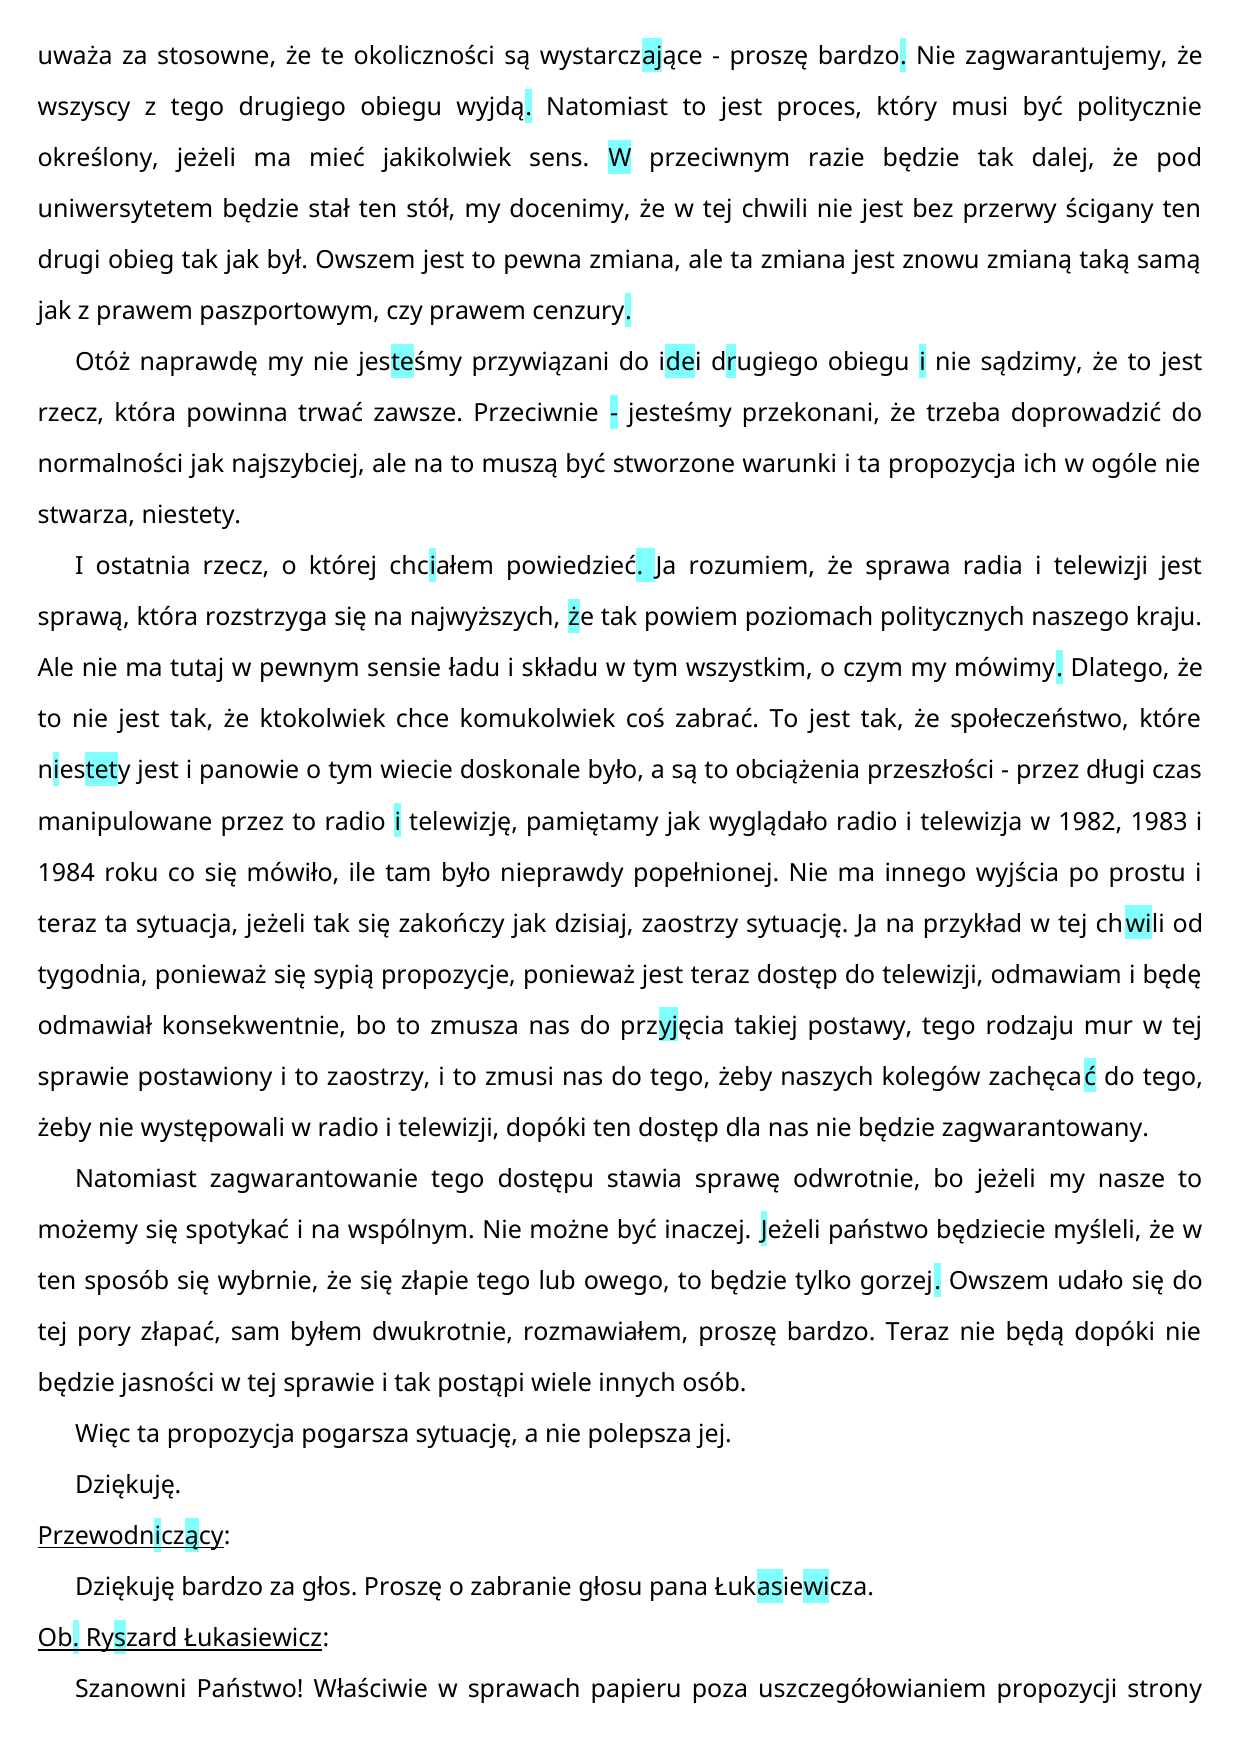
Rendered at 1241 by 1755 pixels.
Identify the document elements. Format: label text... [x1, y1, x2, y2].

text Dziękuję bardzo za głos. Proszę o zabranie głosu pana Łukasiewicza. [37, 1569, 1203, 1603]
text uważa za stosowne, że te okoliczności są wystarczające - proszę bardzo. Nie zagwarantujemy, że wszyscy z tego drugiego obiegu wyjdą. Natomiast to jest proces, który musi być politycznie określony, jeżeli ma mieć jakikolwiek sens. W przeciwnym razie będzie tak dalej, że pod uniwersytetem będzie stał ten stół, my docenimy, że w tej chwili nie jest bez przerwy ścigany ten drugi obieg tak jak był. Owszem jest to pewna zmiana, ale ta zmiana jest znowu zmianą taką samą jak z prawem paszportowym, czy prawem cenzury. [37, 37, 1203, 327]
text Szanowni Państwo! Właściwie w sprawach papieru poza uszczegółowianiem propozycji strony [37, 1671, 1203, 1705]
text Dziękuję. [37, 1467, 1203, 1501]
text Natomiast zagwarantowanie tego dostępu stawia sprawę odwrotnie, bo jeżeli my nasze to możemy się spotykać i na wspólnym. Nie możne być inaczej. Jeżeli państwo będziecie myśleli, że w ten sposób się wybrnie, że się złapie tego lub owego, to będzie tylko gorzej. Owszem udało się do tej pory złapać, sam byłem dwukrotnie, rozmawiałem, proszę bardzo. Teraz nie będą dopóki nie będzie jasności w tej sprawie i tak postąpi wiele innych osób. [37, 1160, 1203, 1399]
text Ob. Ryszard Łukasiewicz: [37, 1620, 1203, 1654]
text Więc ta propozycja pogarsza sytuację, a nie polepsza jej. [37, 1416, 1203, 1450]
text Otóż naprawdę my nie jesteśmy przywiązani do idei drugiego obiegu i nie sądzimy, że to jest rzecz, która powinna trwać zawsze. Przeciwnie - jesteśmy przekonani, że trzeba doprowadzić do normalności jak najszybciej, ale na to muszą być stworzone warunki i ta propozycja ich w ogóle nie stwarza, niestety. [37, 344, 1203, 531]
text I ostatnia rzecz, o której chciałem powiedzieć. Ja rozumiem, że sprawa radia i telewizji jest sprawą, która rozstrzyga się na najwyższych, że tak powiem poziomach politycznych naszego kraju. Ale nie ma tutaj w pewnym sensie ładu i składu w tym wszystkim, o czym my mówimy. Dlatego, że to nie jest tak, że ktokolwiek chce komukolwiek coś zabrać. To jest tak, że społeczeństwo, które niestety jest i panowie o tym wiecie doskonale było, a są to obciążenia przeszłości - przez długi czas manipulowane przez to radio i telewizję, pamiętamy jak wyglądało radio i telewizja w 1982, 1983 i 1984 roku co się mówiło, ile tam było nieprawdy popełnionej. Nie ma innego wyjścia po prostu i teraz ta sytuacja, jeżeli tak się zakończy jak dzisiaj, zaostrzy sytuację. Ja na przykład w tej chwili od tygodnia, ponieważ się sypią propozycje, ponieważ jest teraz dostęp do telewizji, odmawiam i będę odmawiał konsekwentnie, bo to zmusza nas do przyjęcia takiej postawy, tego rodzaju mur w tej sprawie postawiony i to zaostrzy, i to zmusi nas do tego, żeby naszych kolegów zachęcać do tego, żeby nie występowali w radio i telewizji, dopóki ten dostęp dla nas nie będzie zagwarantowany. [37, 548, 1203, 1143]
text Przewodniczący: [37, 1518, 1203, 1552]
